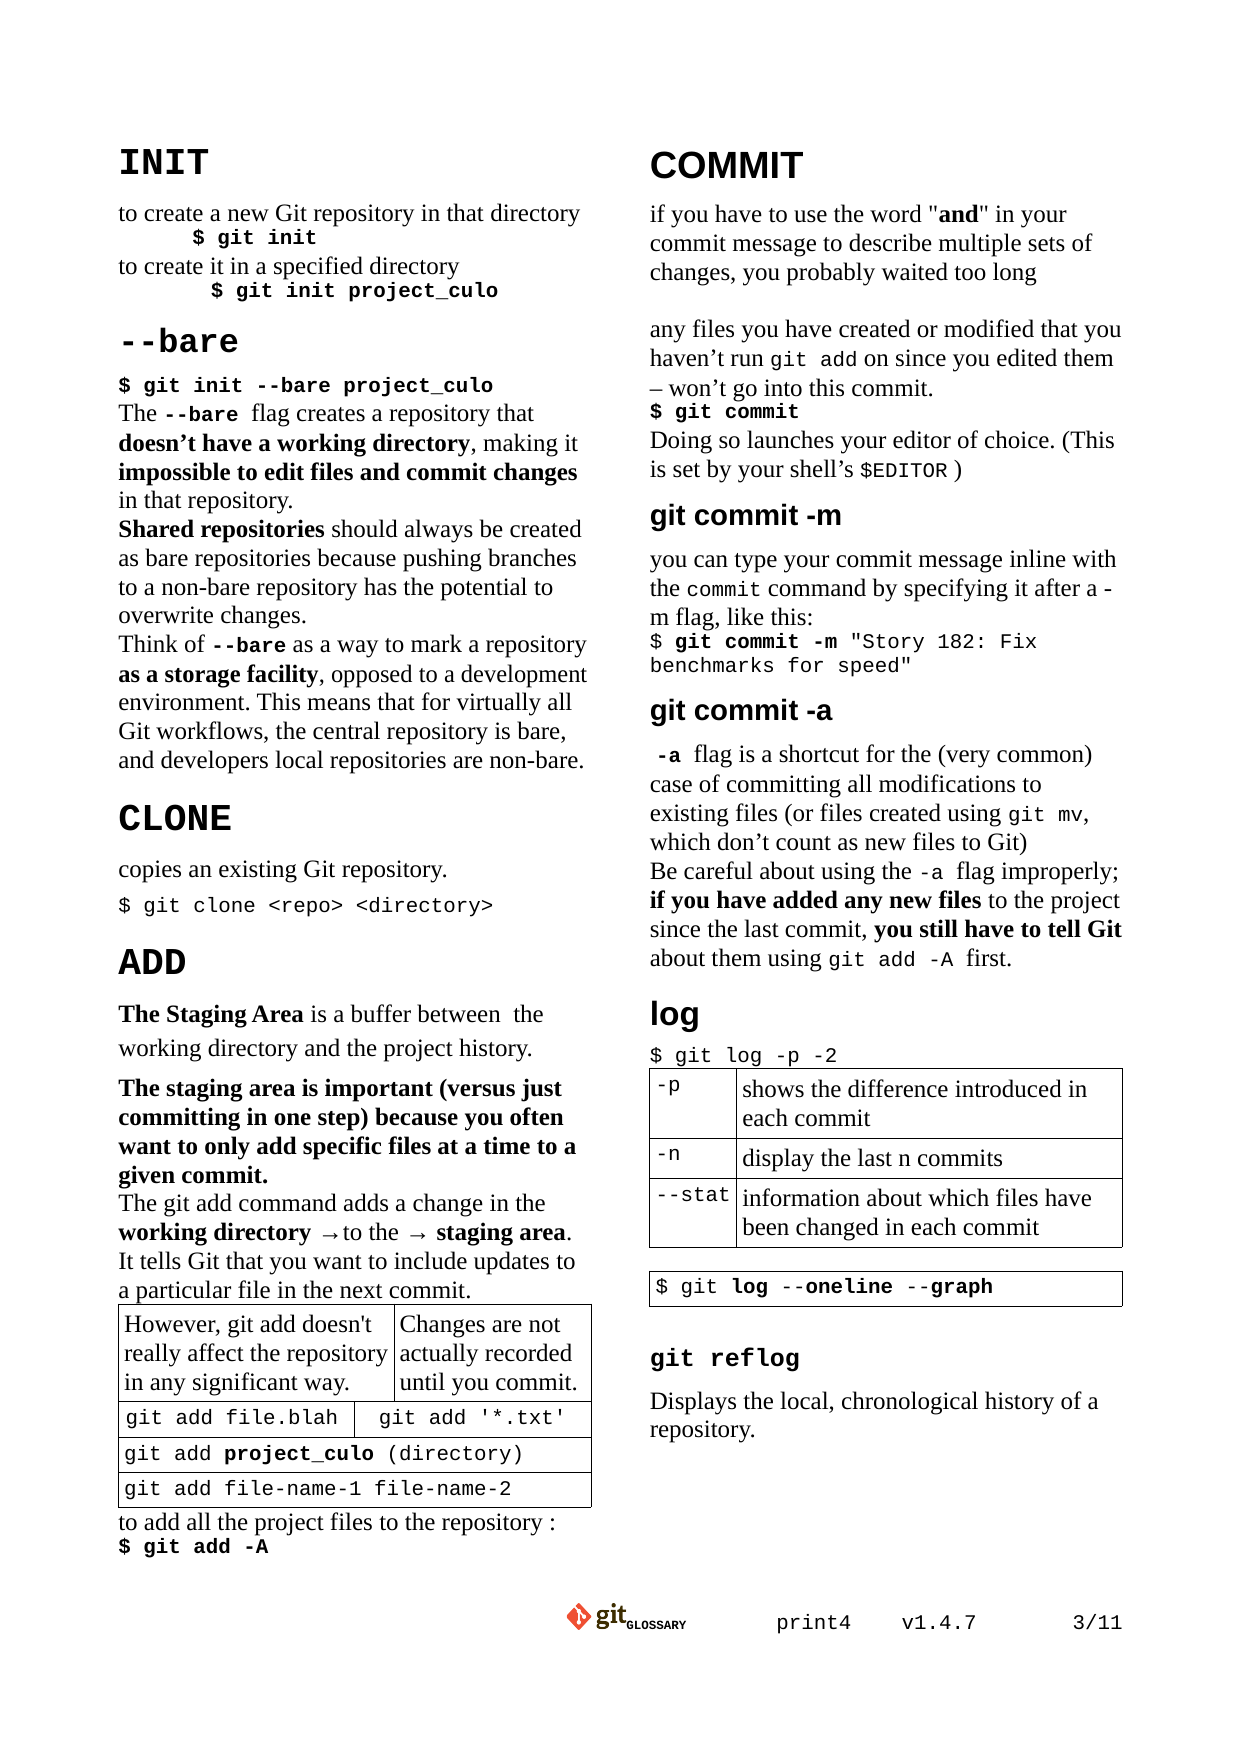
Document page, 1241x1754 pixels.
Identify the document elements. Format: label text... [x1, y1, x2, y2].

text to add all the project files to the repository : [118, 1508, 591, 1536]
subtitle log [649, 993, 1122, 1032]
text The --bare flag creates a repository that doesn’t have a working directory, making it impossible to edit files and commit changes in that repository. [118, 398, 591, 514]
table_cell -n [650, 1139, 736, 1178]
text Think of --bare as a way to mark a repository as a storage facility, opposed to a development environment. This means that for virtually all Git workflows, the central repository is bare, and developers local repositories are non-bare. [118, 629, 591, 774]
text -a flag is a shortcut for the (very common) case of committing all modifications to existing files (or files created using git mv, which don’t count as new files to Git) [649, 739, 1122, 856]
picture [566, 1603, 627, 1630]
table_header git add file.blah [119, 1402, 354, 1437]
text Displays the local, chronological history of a repository. [649, 1386, 1122, 1443]
text to create a new Git repository in that directory [118, 198, 591, 227]
table_cell git add project_culo (directory) [119, 1438, 591, 1472]
text The staging area is important (versus just committing in one step) because you often want to only add specific files at a time to a given commit. [118, 1073, 591, 1188]
table_header $ git log --oneline --graph [650, 1272, 1122, 1306]
text Doing so launches your editor of choice. (This is set by your shell’s $EDITOR ) [649, 425, 1122, 483]
text $ git clone <repo> <directory> [118, 894, 591, 918]
text any files you have created or modified that you haven’t run git add on since you edited them – won’t go into this commit. [649, 314, 1122, 401]
table_header Changes are not actually recorded until you commit. [395, 1305, 591, 1401]
table_header -p [650, 1069, 736, 1137]
subtitle --bare [118, 324, 591, 362]
table_cell --stat [650, 1179, 736, 1247]
subtitle INIT [118, 143, 591, 186]
text $ git init --bare project_culo [118, 375, 591, 398]
text $ git commit [649, 401, 1122, 425]
text Be careful about using the -a flag improperly; if you have added any new files to the project since the last commit, you still have to tell Git about them using git add -A first. [649, 856, 1122, 973]
table_header However, git add doesn't really affect the repository in any significant way. [119, 1305, 394, 1401]
table_cell display the last n commits [737, 1139, 1122, 1178]
text The git add command adds a change in the working directory →to the → staging area. [118, 1188, 591, 1246]
subtitle CLONE [118, 799, 591, 842]
text to create it in a specified directory [118, 251, 591, 280]
table_header shows the difference introduced in each commit [737, 1069, 1122, 1137]
table_cell git add file-name-1 file-name-2 [119, 1473, 591, 1507]
text $ git commit -m "Story 182: Fix benchmarks for speed" [649, 631, 1122, 678]
subtitle COMMIT [649, 143, 1122, 187]
subtitle git commit -a [649, 693, 1122, 727]
text you can type your commit message inline with the commit command by specifying it after a -m flag, like this: [649, 544, 1122, 631]
subtitle git commit -m [649, 498, 1122, 532]
table_header git add '*.txt' [355, 1402, 591, 1437]
text $ git init project_culo [118, 280, 591, 303]
subtitle ADD [118, 943, 591, 986]
table_cell information about which files have been changed in each commit [737, 1179, 1122, 1247]
text $ git add -A [118, 1536, 591, 1559]
text if you have to use the word "and" in your commit message to describe multiple sets of changes, you probably waited too long [649, 199, 1122, 286]
text $ git init [118, 227, 591, 251]
text Shared repositories should always be created as bare repositories because pushing branches to a non-bare repository has the potential to overwrite changes. [118, 514, 591, 629]
text $ git log -p -2 [649, 1045, 1122, 1068]
text git reflog [649, 1346, 1122, 1374]
text It tells Git that you want to include updates to a particular file in the next commit. [118, 1246, 591, 1303]
text copies an existing Git repository. [118, 854, 591, 883]
text The Staging Area is a buffer between the working directory and the project history. [118, 999, 591, 1062]
